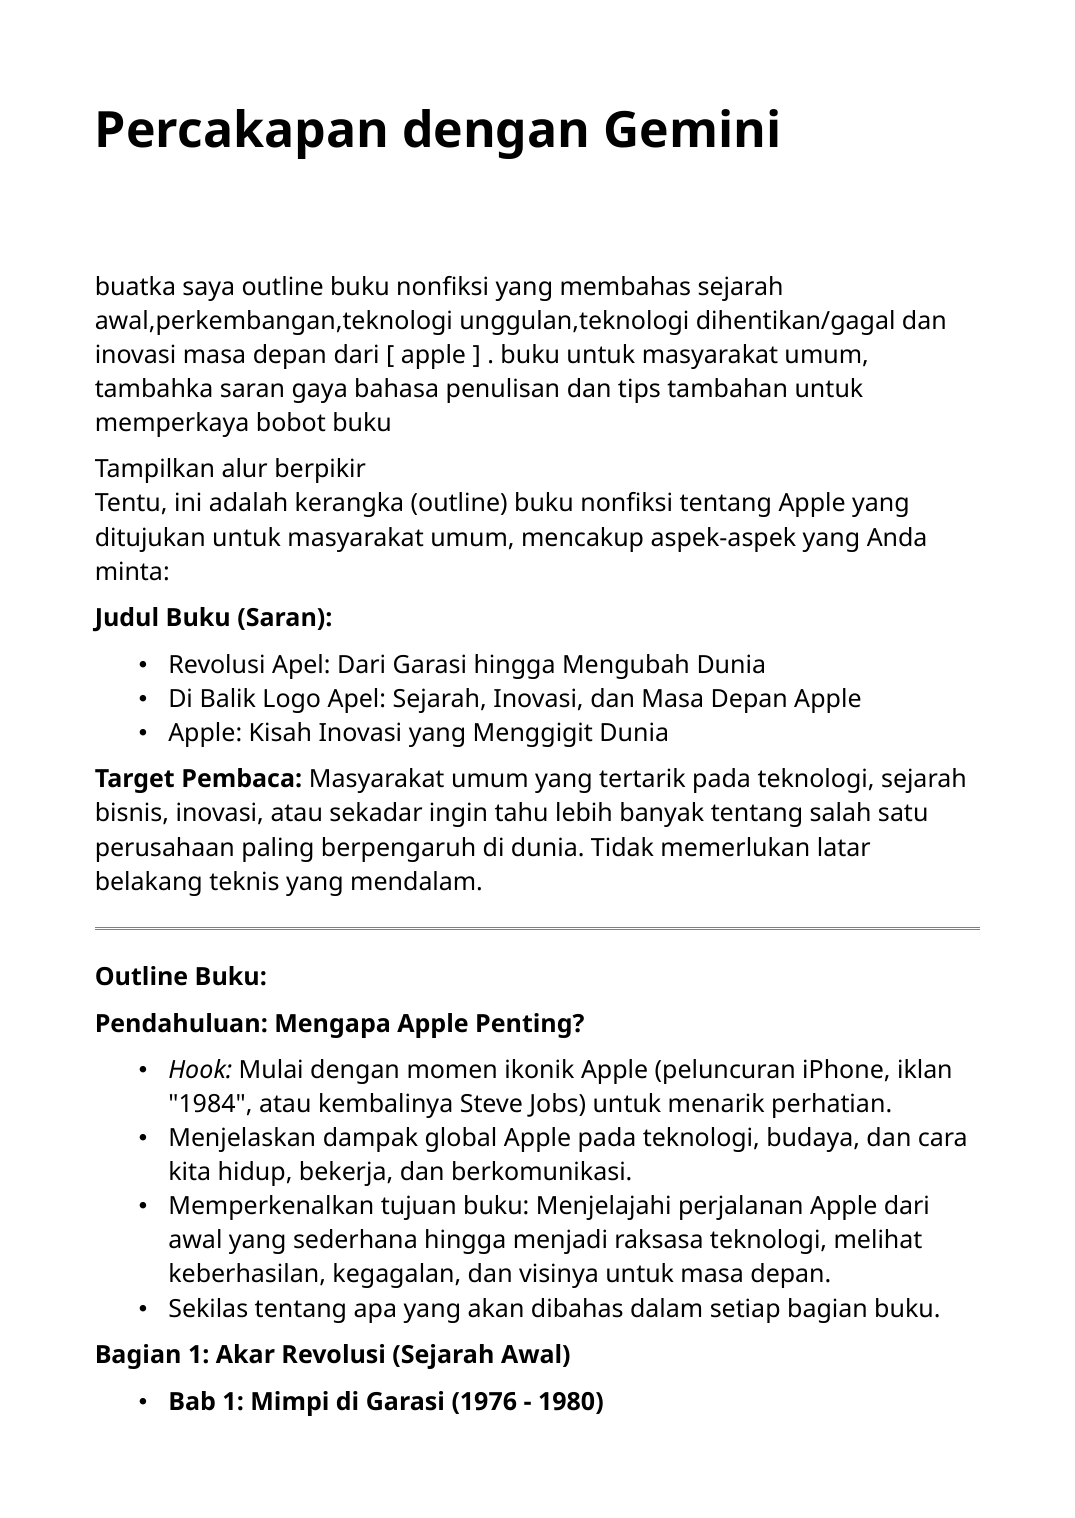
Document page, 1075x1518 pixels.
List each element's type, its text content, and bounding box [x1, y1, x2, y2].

list Sekilas tentang apa yang akan dibahas dalam setiap bagian buku. [139, 1290, 980, 1324]
text Bagian 1: Akar Revolusi (Sejarah Awal) [94, 1337, 980, 1371]
list Hook: Mulai dengan momen ikonik Apple (peluncuran iPhone, iklan "1984", atau kembalinya Steve Jobs) untuk menarik perhatian. [139, 1052, 980, 1120]
text Target Pembaca: Masyarakat umum yang tertarik pada teknologi, sejarah bisnis, inovasi, atau sekadar ingin tahu lebih banyak tentang salah satu perusahaan paling berpengaruh di dunia. Tidak memerlukan latar belakang teknis yang mendalam. [94, 761, 980, 897]
list Di Balik Logo Apel: Sejarah, Inovasi, dan Masa Depan Apple [139, 680, 980, 714]
list Apple: Kisah Inovasi yang Menggigit Dunia [139, 714, 980, 748]
text buatka saya outline buku nonfiksi yang membahas sejarah awal,perkembangan,teknologi unggulan,teknologi dihentikan/gagal dan inovasi masa depan dari [ apple ] . buku untuk masyarakat umum, tambahka saran gaya bahasa penulisan dan tips tambahan untuk memperkaya bobot buku [94, 268, 980, 438]
list Bab 1: Mimpi di Garasi (1976 - 1980) [139, 1383, 980, 1417]
text Pendahuluan: Mengapa Apple Penting? [94, 1005, 980, 1039]
list Memperkenalkan tujuan buku: Menjelajahi perjalanan Apple dari awal yang sederhana hingga menjadi raksasa teknologi, melihat keberhasilan, kegagalan, dan visinya untuk masa depan. [139, 1188, 980, 1290]
text Tentu, ini adalah kerangka (outline) buku nonfiksi tentang Apple yang ditujukan untuk masyarakat umum, mencakup aspek-aspek yang Anda minta: [94, 485, 980, 587]
text Outline Buku: [94, 959, 980, 993]
list Revolusi Apel: Dari Garasi hingga Mengubah Dunia [139, 646, 980, 680]
text Judul Buku (Saran): [94, 600, 980, 634]
text Tampilkan alur berpikir [94, 451, 980, 485]
subtitle Percakapan dengan Gemini [94, 94, 980, 163]
list Menjelaskan dampak global Apple pada teknologi, budaya, dan cara kita hidup, bekerja, dan berkomunikasi. [139, 1120, 980, 1188]
